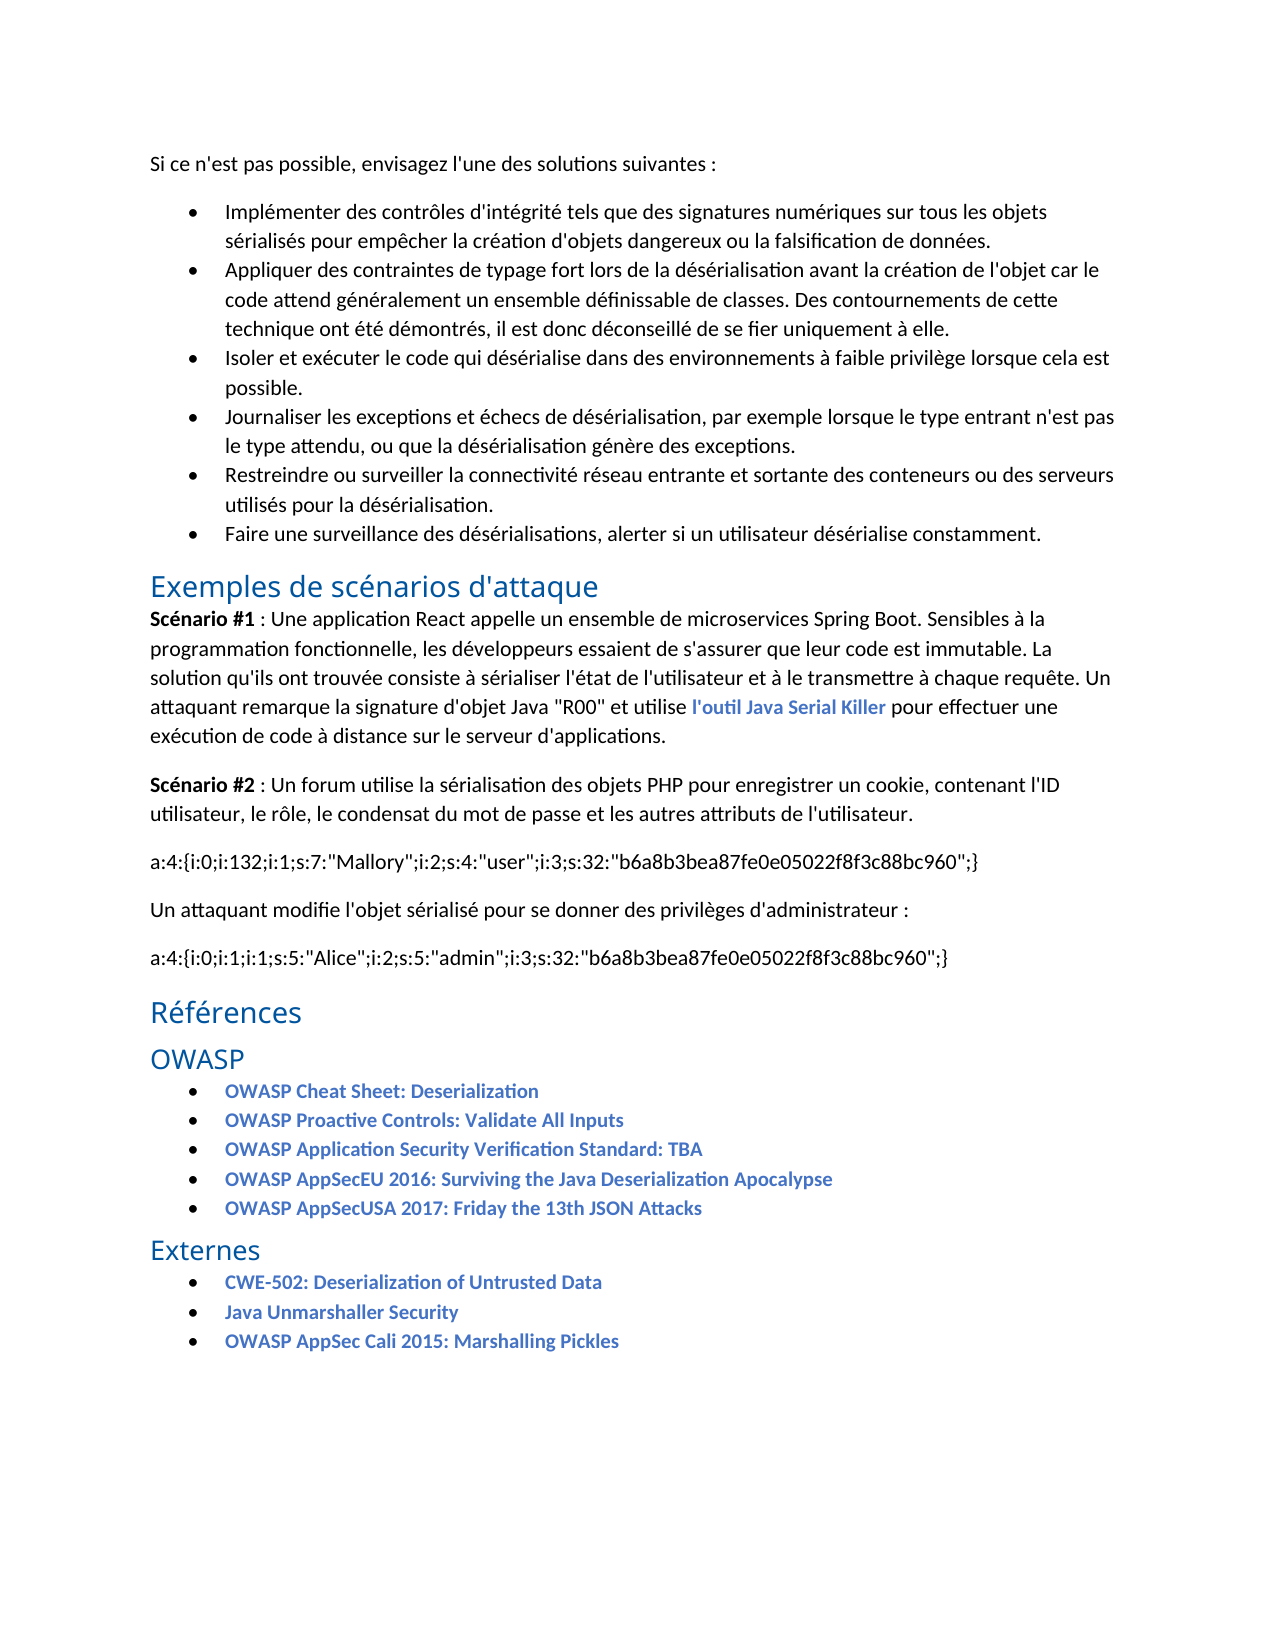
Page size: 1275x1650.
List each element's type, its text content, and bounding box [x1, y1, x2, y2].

list Java Unmarshaller Security [187, 1298, 1125, 1324]
subtitle Références [150, 992, 1125, 1032]
list OWASP Cheat Sheet: Deserialization [187, 1077, 1125, 1104]
text a:4:{i:0;i:1;i:1;s:5:"Alice";i:2;s:5:"admin";i:3;s:32:"b6a8b3bea87fe0e05022f8f3c88bc960";} [150, 944, 1125, 971]
text Un attaquant modifie l'objet sérialisé pour se donner des privilèges d'administrateur : [150, 896, 1125, 923]
subtitle Externes [150, 1232, 1125, 1268]
list Implémenter des contrôles d'intégrité tels que des signatures numériques sur tous les objets sérialisés pour empêcher la création d'objets dangereux ou la falsification de données. [187, 198, 1125, 254]
list OWASP AppSec Cali 2015: Marshalling Pickles [187, 1327, 1125, 1354]
list Isoler et exécuter le code qui désérialise dans des environnements à faible privilège lorsque cela est possible. [187, 344, 1125, 400]
subtitle OWASP [150, 1040, 1125, 1077]
text Scénario #1 : Une application React appelle un ensemble de microservices Spring Boot. Sensibles à la programmation fonctionnelle, les développeurs essaient de s'assurer que leur code est immutable. La solution qu'ils ont trouvée consiste à sérialiser l'état de l'utilisateur et à le transmettre à chaque requête. Un attaquant remarque la signature d'objet Java "R00" et utilise l'outil Java Serial Killer pour effectuer une exécution de code à distance sur le serveur d'applications. [150, 606, 1125, 749]
text Scénario #2 : Un forum utilise la sérialisation des objets PHP pour enregistrer un cookie, contenant l'ID utilisateur, le rôle, le condensat du mot de passe et les autres attributs de l'utilisateur. [150, 771, 1125, 827]
list CWE-502: Deserialization of Untrusted Data [187, 1268, 1125, 1295]
subtitle Exemples de scénarios d'attaque [150, 566, 1125, 606]
list OWASP Application Security Verification Standard: TBA [187, 1136, 1125, 1162]
list OWASP AppSecEU 2016: Surviving the Java Deserialization Apocalypse [187, 1165, 1125, 1191]
text Si ce n'est pas possible, envisagez l'une des solutions suivantes : [150, 150, 1125, 177]
list OWASP Proactive Controls: Validate All Inputs [187, 1106, 1125, 1133]
text a:4:{i:0;i:132;i:1;s:7:"Mallory";i:2;s:4:"user";i:3;s:32:"b6a8b3bea87fe0e05022f8f3c88bc960";} [150, 848, 1125, 875]
list Faire une surveillance des désérialisations, alerter si un utilisateur désérialise constamment. [187, 520, 1125, 547]
list OWASP AppSecUSA 2017: Friday the 13th JSON Attacks [187, 1194, 1125, 1221]
list Restreindre ou surveiller la connectivité réseau entrante et sortante des conteneurs ou des serveurs utilisés pour la désérialisation. [187, 461, 1125, 517]
list Appliquer des contraintes de typage fort lors de la désérialisation avant la création de l'objet car le code attend généralement un ensemble définissable de classes. Des contournements de cette technique ont été démontrés, il est donc déconseillé de se fier uniquement à elle. [187, 257, 1125, 342]
list Journaliser les exceptions et échecs de désérialisation, par exemple lorsque le type entrant n'est pas le type attendu, ou que la désérialisation génère des exceptions. [187, 403, 1125, 459]
